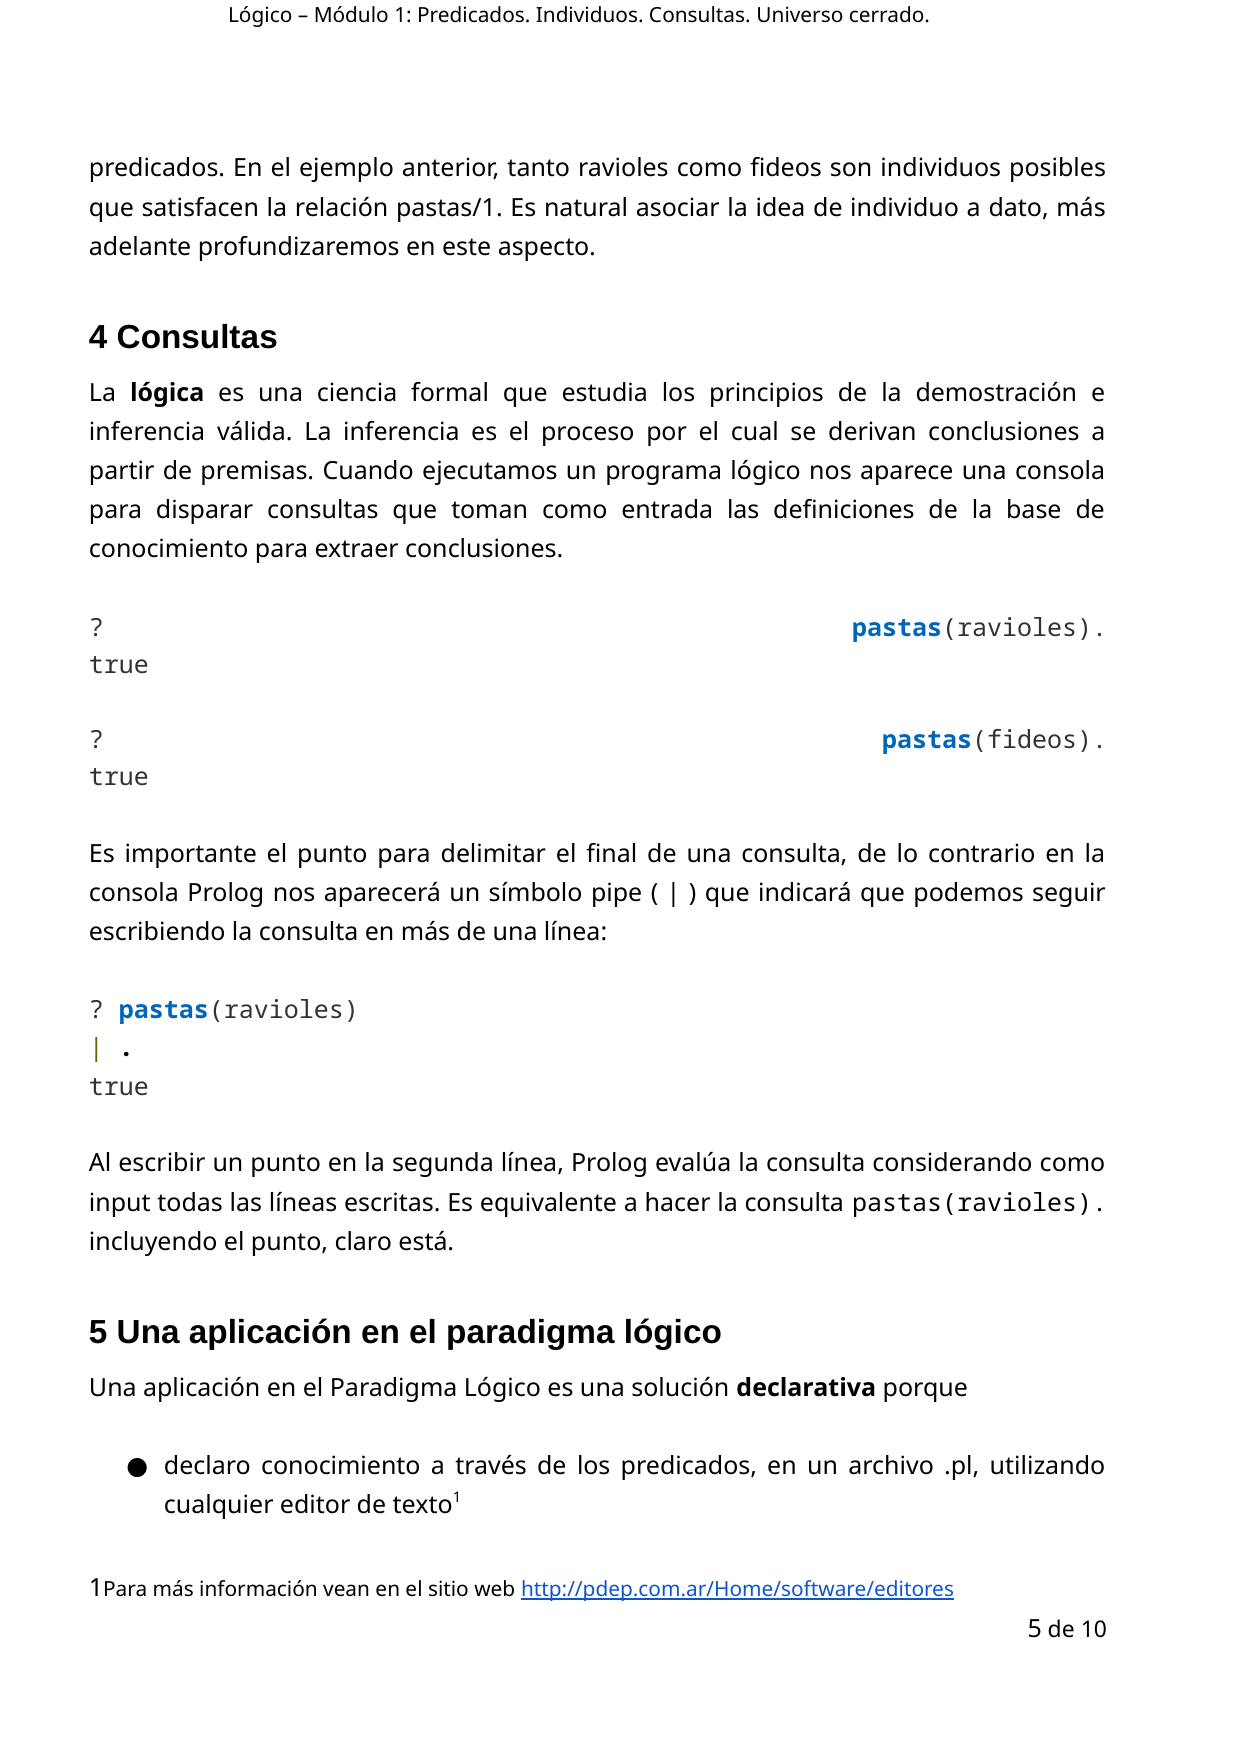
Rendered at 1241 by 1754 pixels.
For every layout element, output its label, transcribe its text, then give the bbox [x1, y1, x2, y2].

text | . [89, 1029, 1107, 1063]
text true [89, 1068, 1107, 1103]
text ? pastas(ravioles). true ? pastas(fideos). true [89, 609, 1107, 793]
text Una aplicación en el Paradigma Lógico es una solución declarativa porque [89, 1369, 1107, 1403]
text La lógica es una ciencia formal que estudia los principios de la demostración e inferencia válida. La inferencia es el proceso por el cual se derivan conclusiones a partir de premisas. Cuando ejecutamos un programa lógico nos aparece una consola para disparar consultas que toman como entrada las definiciones de la base de conocimiento para extraer conclusiones. [89, 374, 1107, 565]
list declaro conocimiento a través de los predicados, en un archivo .pl, utilizando cualquier editor de texto [126, 1448, 1107, 1521]
text Al escribir un punto en la segunda línea, Prolog evalúa la consulta considerando como input todas las líneas escritas. Es equivalente a hacer la consulta pastas(ravioles). incluyendo el punto, claro está. [89, 1145, 1107, 1257]
subtitle 4 Consultas [89, 317, 1107, 356]
text ? pastas(ravioles) [89, 992, 1107, 1026]
text predicados. En el ejemplo anterior, tanto ravioles como fideos son individuos posibles que satisfacen la relación pastas/1. Es natural asociar la idea de individuo a dato, más adelante profundizaremos en este aspecto. [89, 150, 1107, 262]
list Para más información vean en el sitio web http://pdep.com.ar/Home/software/editores [89, 1570, 1107, 1604]
subtitle 5 Una aplicación en el paradigma lógico [89, 1313, 1107, 1351]
text Es importante el punto para delimitar el final de una consulta, de lo contrario en la consola Prolog nos aparecerá un símbolo pipe ( | ) que indicará que podemos seguir escribiendo la consulta en más de una línea: [89, 835, 1107, 948]
